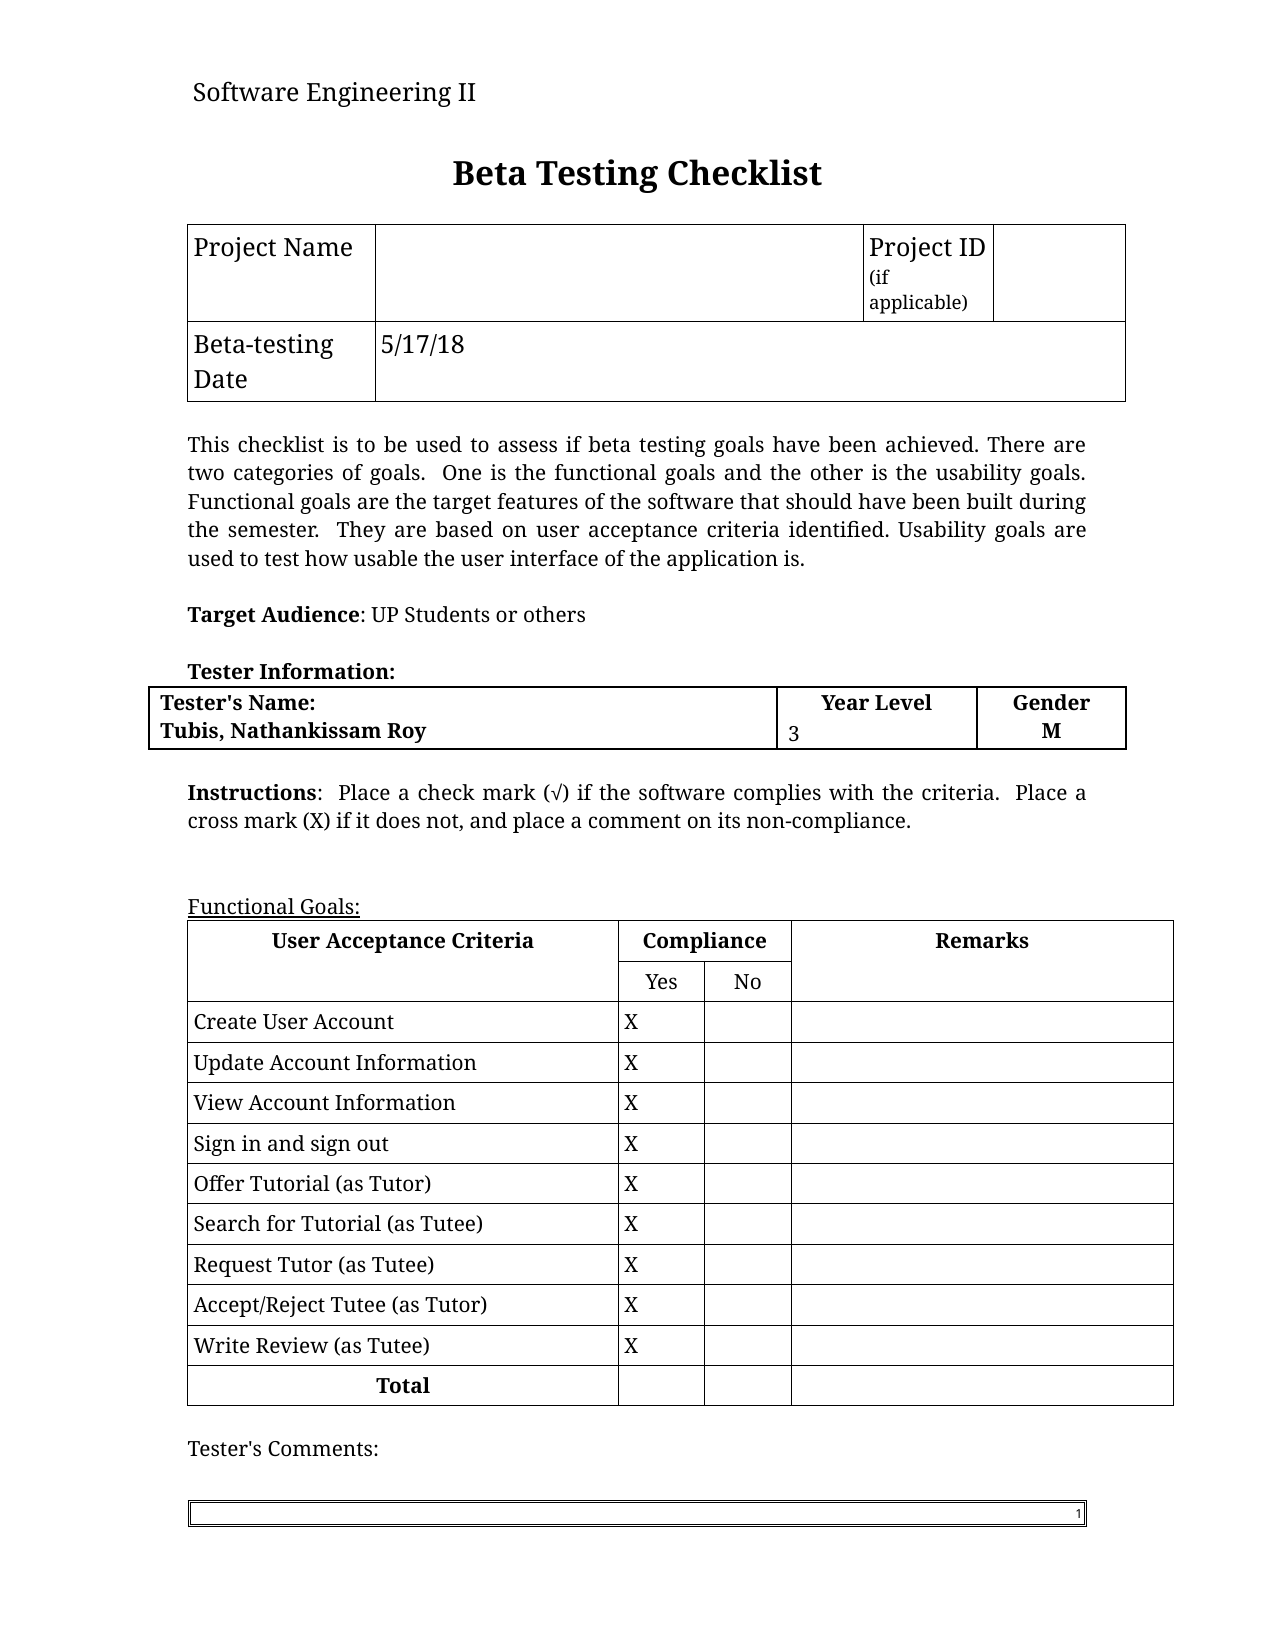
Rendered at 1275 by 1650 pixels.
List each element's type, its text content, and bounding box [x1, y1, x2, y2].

table_cell [705, 1366, 791, 1405]
table_cell Write Review (as Tutee) [188, 1326, 618, 1365]
table_header Remarks [792, 921, 1173, 1001]
table_cell [792, 1002, 1173, 1042]
table_cell [705, 1204, 791, 1244]
text Target Audience: UP Students or others [187, 601, 1087, 629]
table_cell X [619, 1043, 704, 1082]
table_header User Acceptance Criteria [188, 921, 618, 1001]
table_header [376, 225, 863, 321]
table_header Year Level [778, 688, 976, 717]
table_cell 5/17/18 [376, 322, 1125, 401]
table_cell [705, 1326, 791, 1365]
table_cell [792, 1285, 1173, 1324]
table_cell X [619, 1326, 704, 1365]
table_cell Total [188, 1366, 618, 1405]
table_cell Request Tutor (as Tutee) [188, 1245, 618, 1284]
table_cell [705, 1002, 791, 1042]
table_cell [705, 1124, 791, 1163]
table_cell [792, 1124, 1173, 1163]
text Tester's Comments: [187, 1434, 1087, 1463]
table_cell [792, 1164, 1173, 1203]
table_cell [705, 1245, 791, 1284]
table_header Compliance [619, 921, 791, 961]
table_cell X [619, 1204, 704, 1244]
table_cell X [619, 1164, 704, 1203]
table_header Gender M [978, 688, 1125, 748]
table_cell [705, 1083, 791, 1122]
table_cell [792, 1326, 1173, 1365]
table_cell [705, 1285, 791, 1324]
table_cell 3 [778, 717, 976, 748]
table_cell [619, 1366, 704, 1405]
table_cell [705, 1164, 791, 1203]
table_cell Search for Tutorial (as Tutee) [188, 1204, 618, 1244]
text Tester Information: [187, 657, 1087, 686]
text Instructions: Place a check mark (√) if the software complies with the criteria. Place a cross mark (X) if it does not, and place a comment on its non-compliance. [187, 778, 1087, 835]
table_cell X [619, 1002, 704, 1042]
table_cell [792, 1245, 1173, 1284]
text Beta Testing Checklist [187, 150, 1087, 195]
table_header Project ID (if applicable) [864, 225, 993, 321]
table_cell Yes [619, 962, 704, 1001]
table_cell X [619, 1124, 704, 1163]
table_cell Update Account Information [188, 1043, 618, 1082]
table_cell Beta-testing Date [188, 322, 375, 401]
text This checklist is to be used to assess if beta testing goals have been achieved. There are two categories of goals. One is the functional goals and the other is the usability goals. Functional goals are the target features of the software that should have been built during the semester. They are based on user acceptance criteria identified. Usability goals are used to test how usable the user interface of the application is. [187, 430, 1087, 572]
table_cell [792, 1043, 1173, 1082]
table_cell X [619, 1245, 704, 1284]
table_cell Create User Account [188, 1002, 618, 1042]
table_header Project Name [188, 225, 375, 321]
table_cell Accept/Reject Tutee (as Tutor) [188, 1285, 618, 1324]
text Functional Goals: [187, 892, 1087, 920]
table_cell No [705, 962, 791, 1001]
table_cell [705, 1043, 791, 1082]
table_cell X [619, 1083, 704, 1122]
table_cell Sign in and sign out [188, 1124, 618, 1163]
table_cell [792, 1366, 1173, 1405]
table_cell [792, 1204, 1173, 1244]
table_header Tester's Name: Tubis, Nathankissam Roy [150, 688, 776, 748]
table_header [994, 225, 1125, 321]
table_cell Offer Tutorial (as Tutor) [188, 1164, 618, 1203]
table_cell [792, 1083, 1173, 1122]
table_cell X [619, 1285, 704, 1324]
table_cell View Account Information [188, 1083, 618, 1122]
